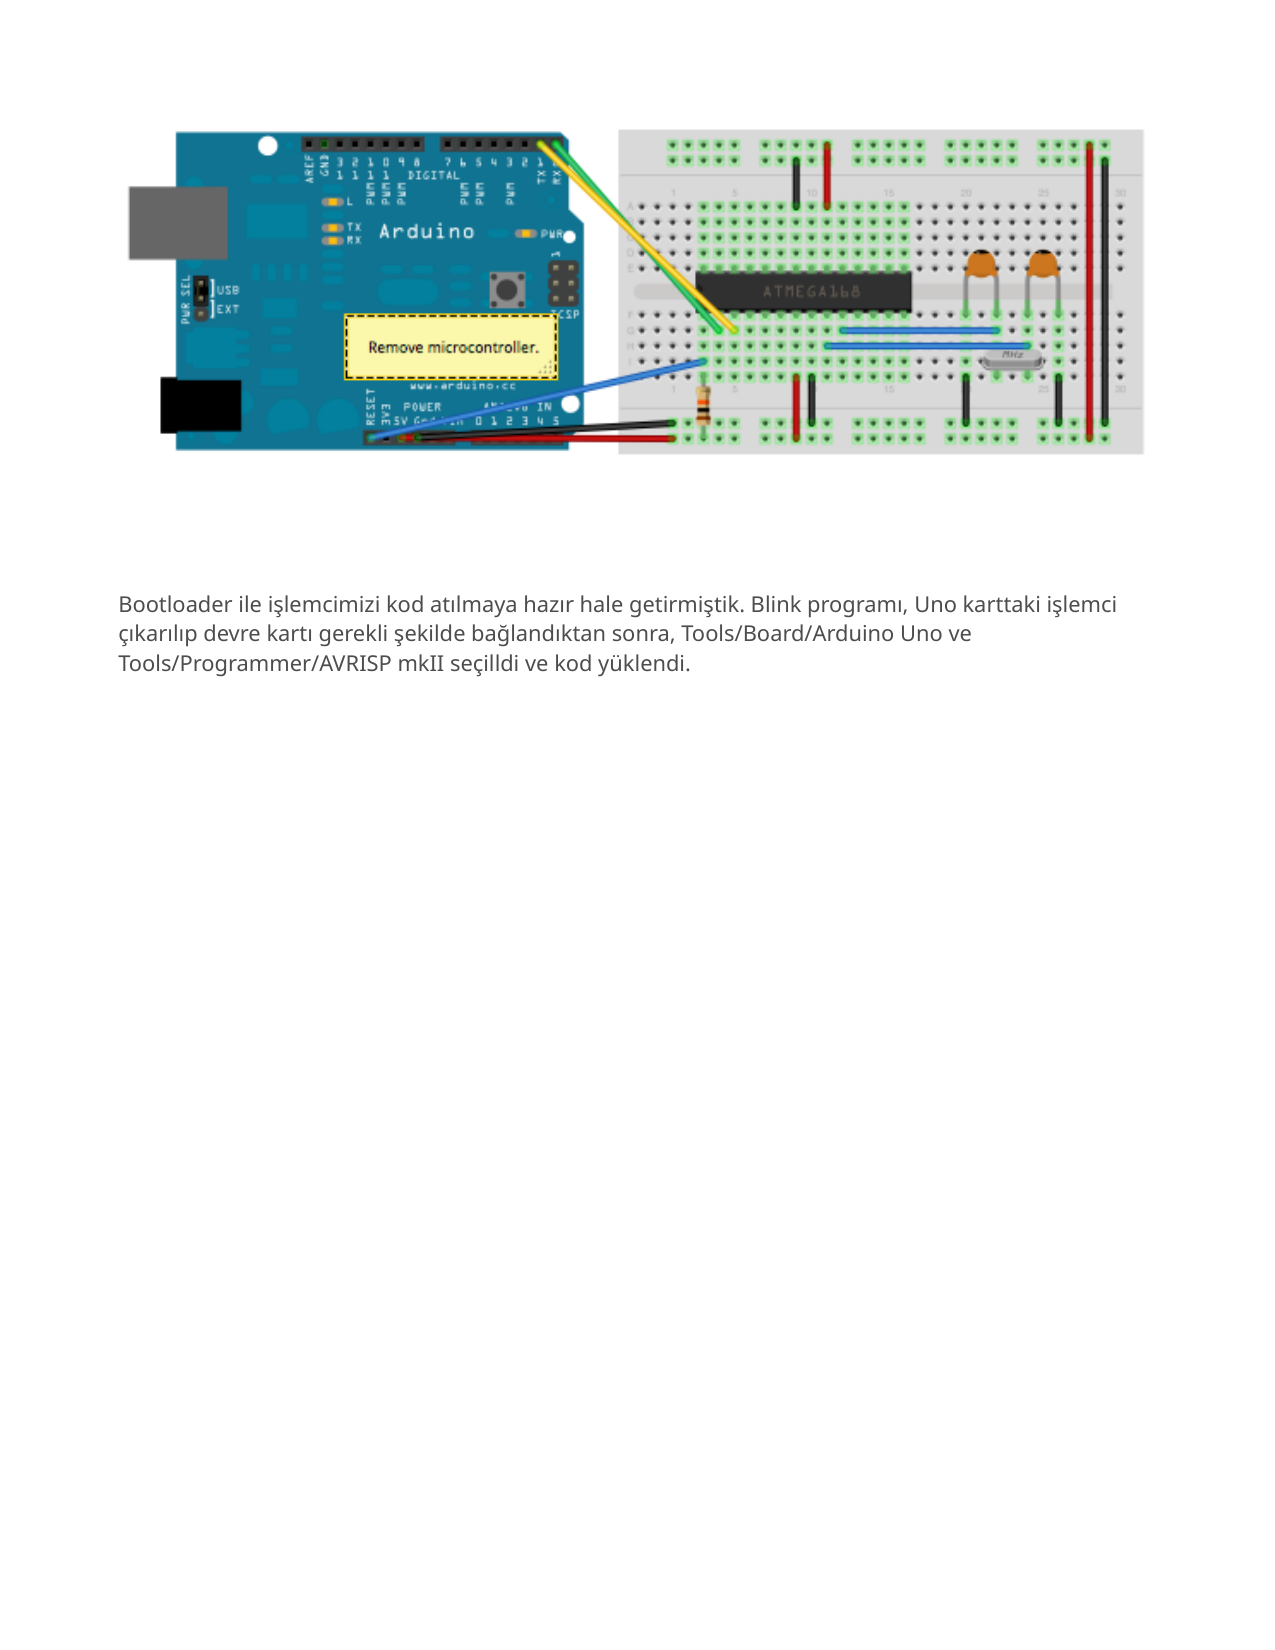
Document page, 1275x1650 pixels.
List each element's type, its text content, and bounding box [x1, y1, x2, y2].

text Bootloader ile işlemcimizi kod atılmaya hazır hale getirmiştik. Blink programı, Uno karttaki işlemci çıkarılıp devre kartı gerekli şekilde bağlandıktan sonra, Tools/Board/Arduino Uno ve Tools/Programmer/AVRISP mkII seçilldi ve kod yüklendi. [118, 589, 1157, 678]
picture [118, 118, 1157, 470]
